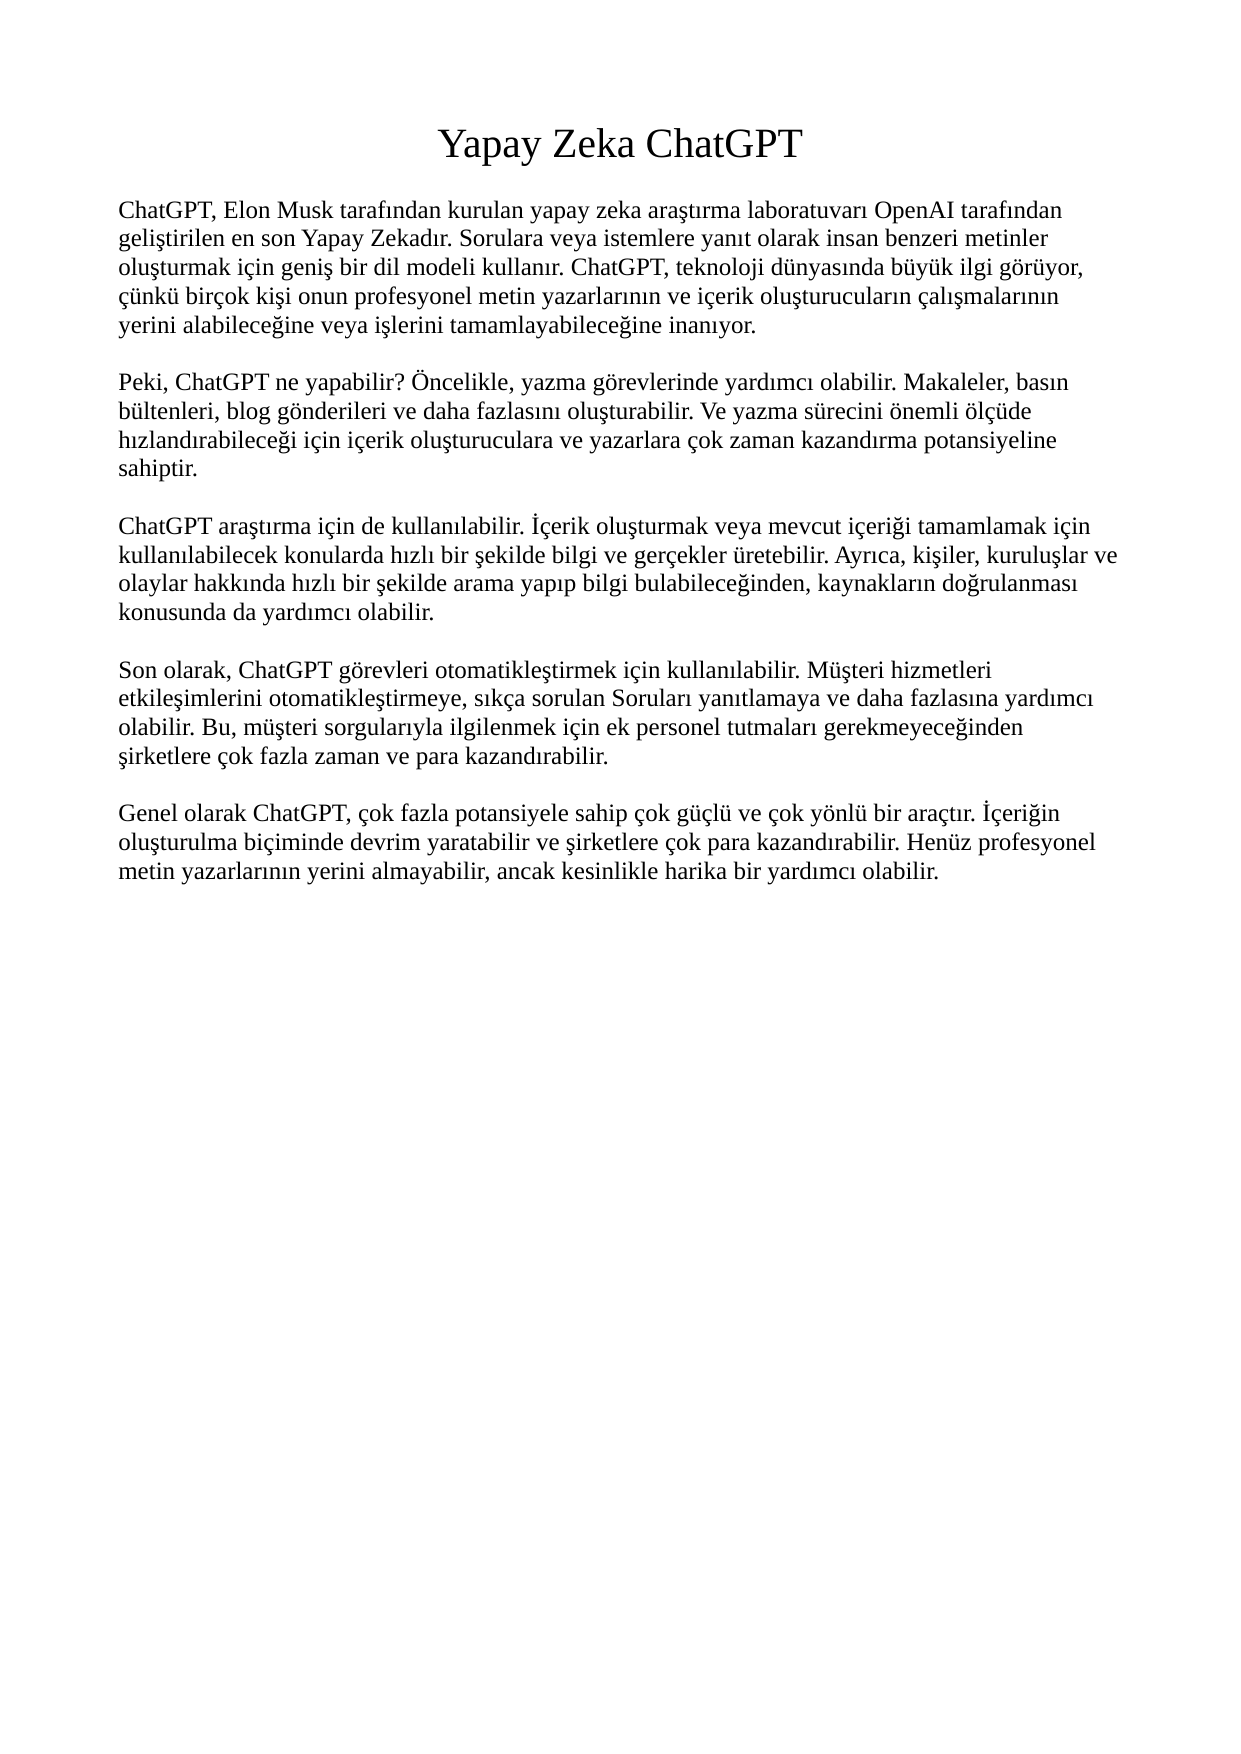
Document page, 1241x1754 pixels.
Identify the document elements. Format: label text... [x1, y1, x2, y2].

text Son olarak, ChatGPT görevleri otomatikleştirmek için kullanılabilir. Müşteri hizmetleri etkileşimlerini otomatikleştirmeye, sıkça sorulan Soruları yanıtlamaya ve daha fazlasına yardımcı olabilir. Bu, müşteri sorgularıyla ilgilenmek için ek personel tutmaları gerekmeyeceğinden şirketlere çok fazla zaman ve para kazandırabilir. [118, 655, 1122, 770]
text ChatGPT araştırma için de kullanılabilir. İçerik oluşturmak veya mevcut içeriği tamamlamak için kullanılabilecek konularda hızlı bir şekilde bilgi ve gerçekler üretebilir. Ayrıca, kişiler, kuruluşlar ve olaylar hakkında hızlı bir şekilde arama yapıp bilgi bulabileceğinden, kaynakların doğrulanması konusunda da yardımcı olabilir. [118, 511, 1122, 626]
text Peki, ChatGPT ne yapabilir? Öncelikle, yazma görevlerinde yardımcı olabilir. Makaleler, basın bültenleri, blog gönderileri ve daha fazlasını oluşturabilir. Ve yazma sürecini önemli ölçüde hızlandırabileceği için içerik oluşturuculara ve yazarlara çok zaman kazandırma potansiyeline sahiptir. [118, 367, 1122, 482]
text Yapay Zeka ChatGPT [118, 118, 1122, 166]
text ChatGPT, Elon Musk tarafından kurulan yapay zeka araştırma laboratuvarı OpenAI tarafından geliştirilen en son Yapay Zekadır. Sorulara veya istemlere yanıt olarak insan benzeri metinler oluşturmak için geniş bir dil modeli kullanır. ChatGPT, teknoloji dünyasında büyük ilgi görüyor, çünkü birçok kişi onun profesyonel metin yazarlarının ve içerik oluşturucuların çalışmalarının yerini alabileceğine veya işlerini tamamlayabileceğine inanıyor. [118, 195, 1122, 338]
text Genel olarak ChatGPT, çok fazla potansiyele sahip çok güçlü ve çok yönlü bir araçtır. İçeriğin oluşturulma biçiminde devrim yaratabilir ve şirketlere çok para kazandırabilir. Henüz profesyonel metin yazarlarının yerini almayabilir, ancak kesinlikle harika bir yardımcı olabilir. [118, 798, 1122, 885]
